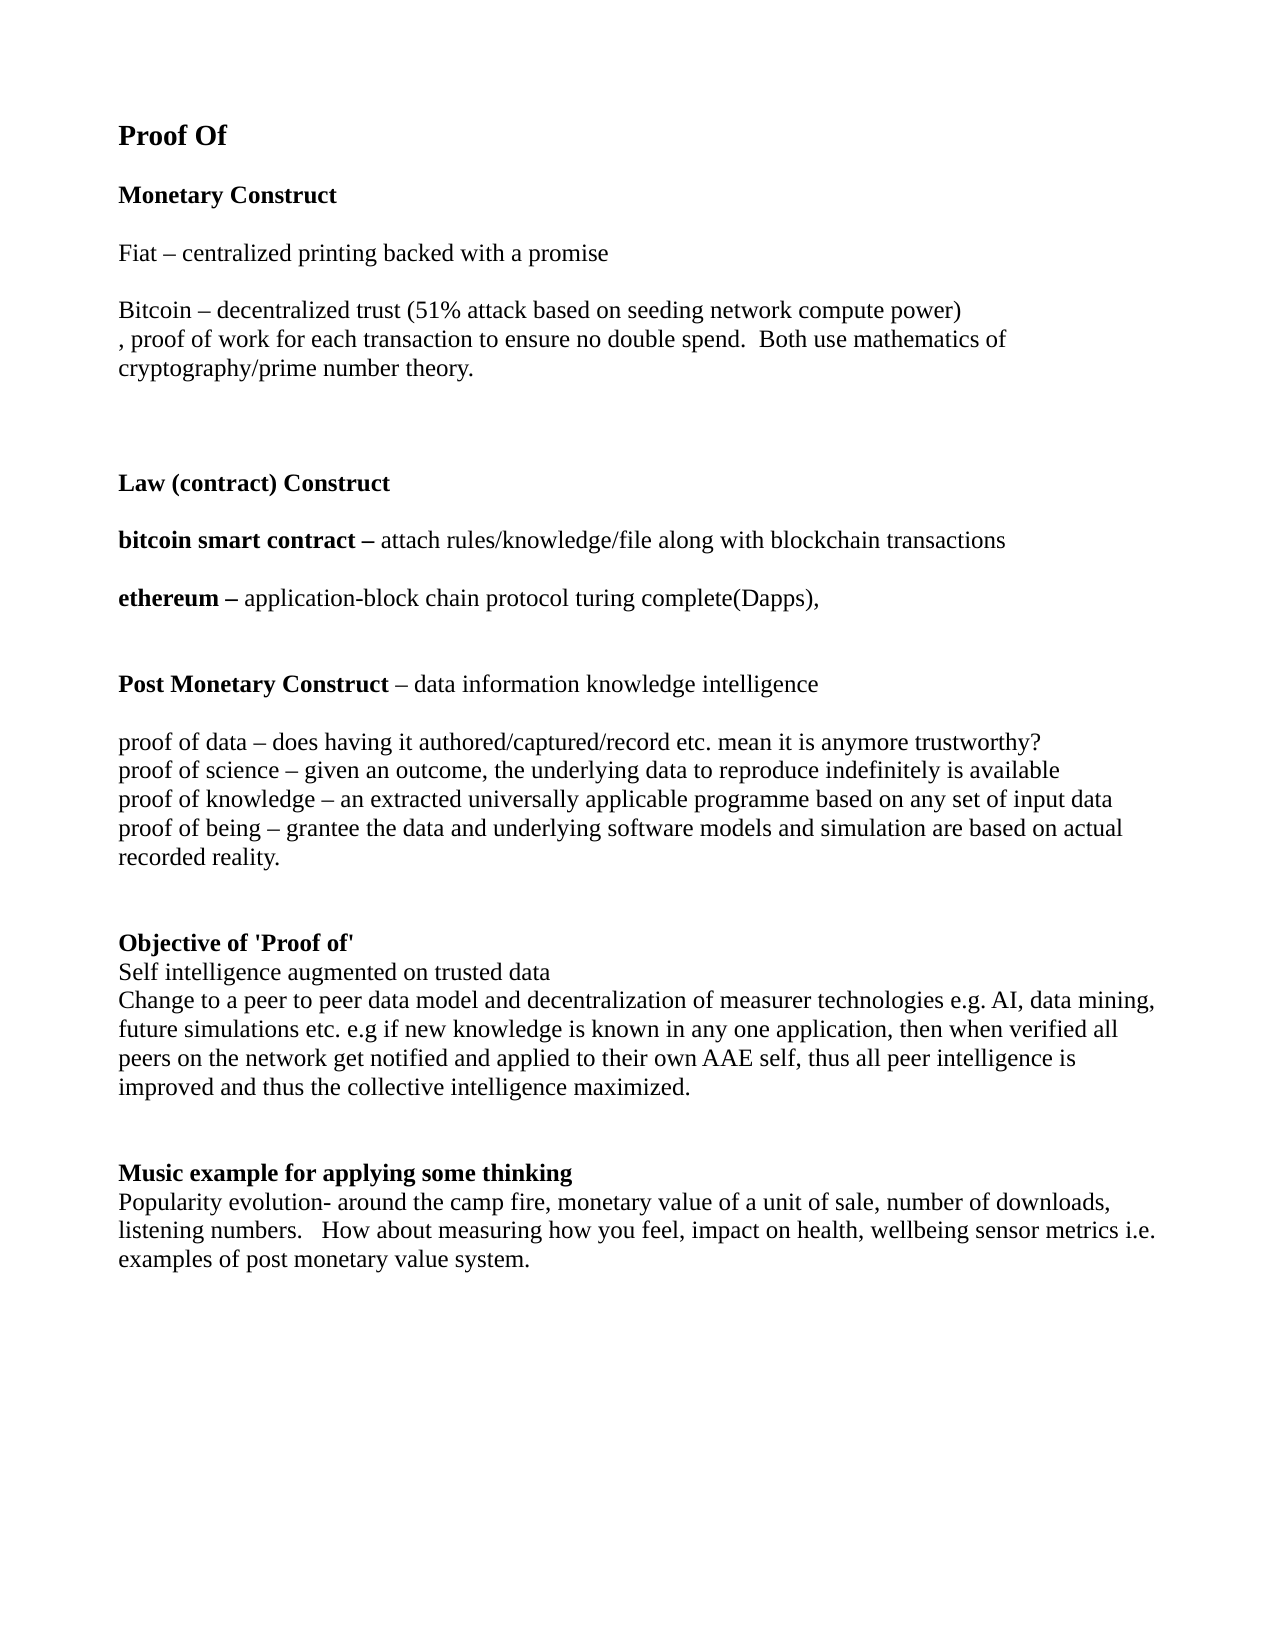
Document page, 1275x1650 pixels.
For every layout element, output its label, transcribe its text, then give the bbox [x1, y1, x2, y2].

text Fiat – centralized printing backed with a promise [118, 238, 1157, 267]
text Popularity evolution- around the camp fire, monetary value of a unit of sale, number of downloads, listening numbers. How about measuring how you feel, impact on health, wellbeing sensor metrics i.e. examples of post monetary value system. [118, 1187, 1157, 1273]
text proof of science – given an outcome, the underlying data to reproduce indefinitely is available [118, 755, 1157, 784]
text Monetary Construct [118, 180, 1157, 209]
text , proof of work for each transaction to ensure no double spend. Both use mathematics of cryptography/prime number theory. [118, 324, 1157, 382]
text Change to a peer to peer data model and decentralization of measurer technologies e.g. AI, data mining, future simulations etc. e.g if new knowledge is known in any one application, then when verified all peers on the network get notified and applied to their own AAE self, thus all peer intelligence is improved and thus the collective intelligence maximized. [118, 985, 1157, 1100]
text proof of data – does having it authored/captured/record etc. mean it is anymore trustworthy? [118, 727, 1157, 755]
text ethereum – application-block chain protocol turing complete(Dapps), [118, 583, 1157, 612]
text Law (contract) Construct [118, 468, 1157, 497]
text bitcoin smart contract – attach rules/knowledge/file along with blockchain transactions [118, 525, 1157, 554]
text proof of knowledge – an extracted universally applicable programme based on any set of input data [118, 784, 1157, 813]
text Post Monetary Construct – data information knowledge intelligence [118, 669, 1157, 698]
text Objective of 'Proof of' [118, 928, 1157, 957]
text Self intelligence augmented on trusted data [118, 957, 1157, 985]
text Proof Of [118, 118, 1157, 152]
text proof of being – grantee the data and underlying software models and simulation are based on actual recorded reality. [118, 813, 1157, 870]
text Music example for applying some thinking [118, 1158, 1157, 1187]
text Bitcoin – decentralized trust (51% attack based on seeding network compute power) [118, 295, 1157, 324]
